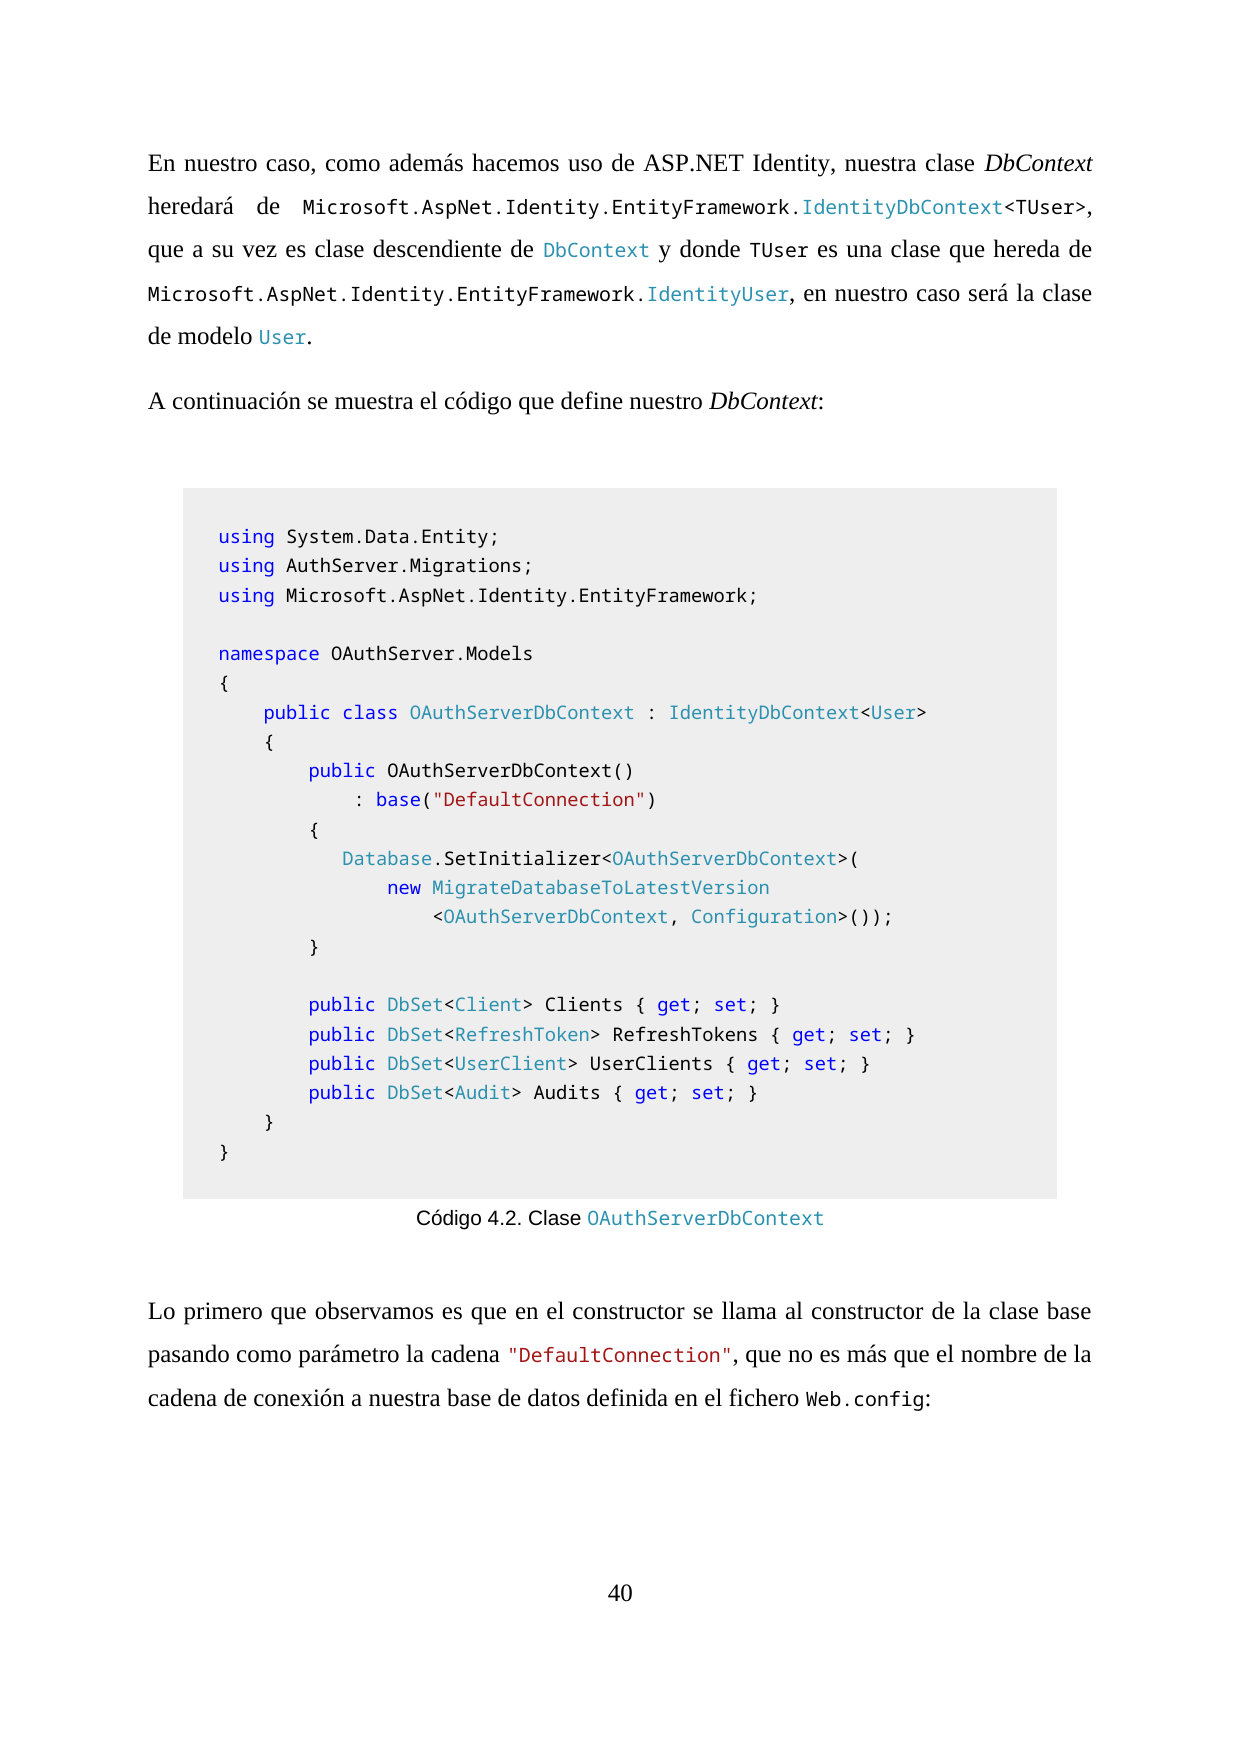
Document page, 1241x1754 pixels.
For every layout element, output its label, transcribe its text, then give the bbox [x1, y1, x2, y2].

text A continuación se muestra el código que define nuestro DbContext: [148, 386, 1093, 415]
text Lo primero que observamos es que en el constructor se llama al constructor de la clase base pasando como parámetro la cadena "DefaultConnection", que no es más que el nombre de la cadena de conexión a nuestra base de datos definida en el fichero Web.config: [148, 1296, 1093, 1412]
text En nuestro caso, como además hacemos uso de ASP.NET Identity, nuestra clase DbContext heredará de Microsoft.AspNet.Identity.EntityFramework.IdentityDbContext<TUser>, que a su vez es clase descendiente de DbContext y donde TUser es una clase que hereda de Microsoft.AspNet.Identity.EntityFramework.IdentityUser, en nuestro caso será la clase de modelo User. [148, 148, 1093, 351]
table_cell Código 4.2. Clase OAuthServerDbContext [183, 1199, 1057, 1237]
table_header using System.Data.Entity; using AuthServer.Migrations; using Microsoft.AspNet.Identity.EntityFramework; namespace OAuthServer.Models { public class OAuthServerDbContext : IdentityDbContext<User> { public OAuthServerDbContext() : base("DefaultConnection") { Database.SetInitializer<OAuthServerDbContext>( new MigrateDatabaseToLatestVersion <OAuthServerDbContext, Configuration>()); } public DbSet<Client> Clients { get; set; } public DbSet<RefreshToken> RefreshTokens { get; set; } public DbSet<UserClient> UserClients { get; set; } public DbSet<Audit> Audits { get; set; } } } [183, 488, 1057, 1199]
